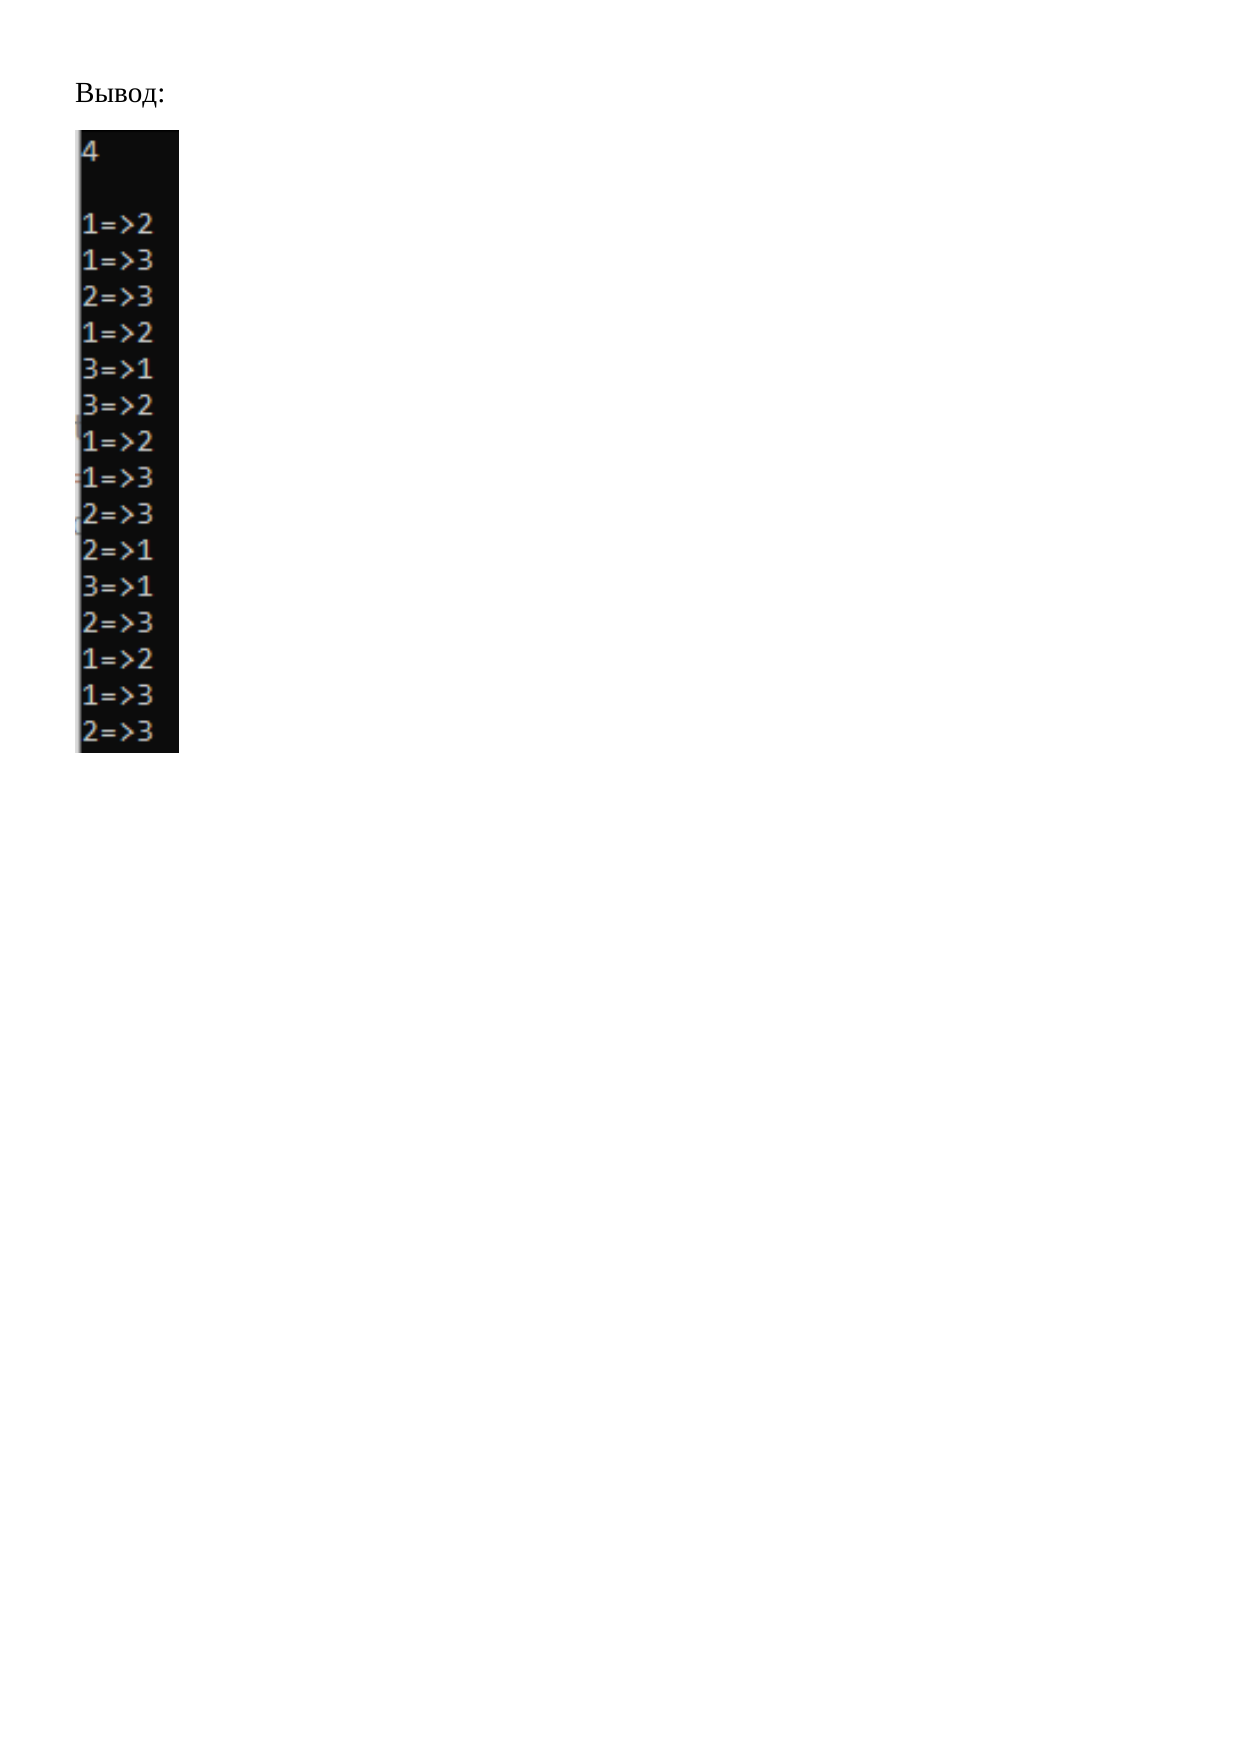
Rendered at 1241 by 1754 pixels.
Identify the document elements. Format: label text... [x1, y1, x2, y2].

text Вывод: [75, 75, 1165, 108]
